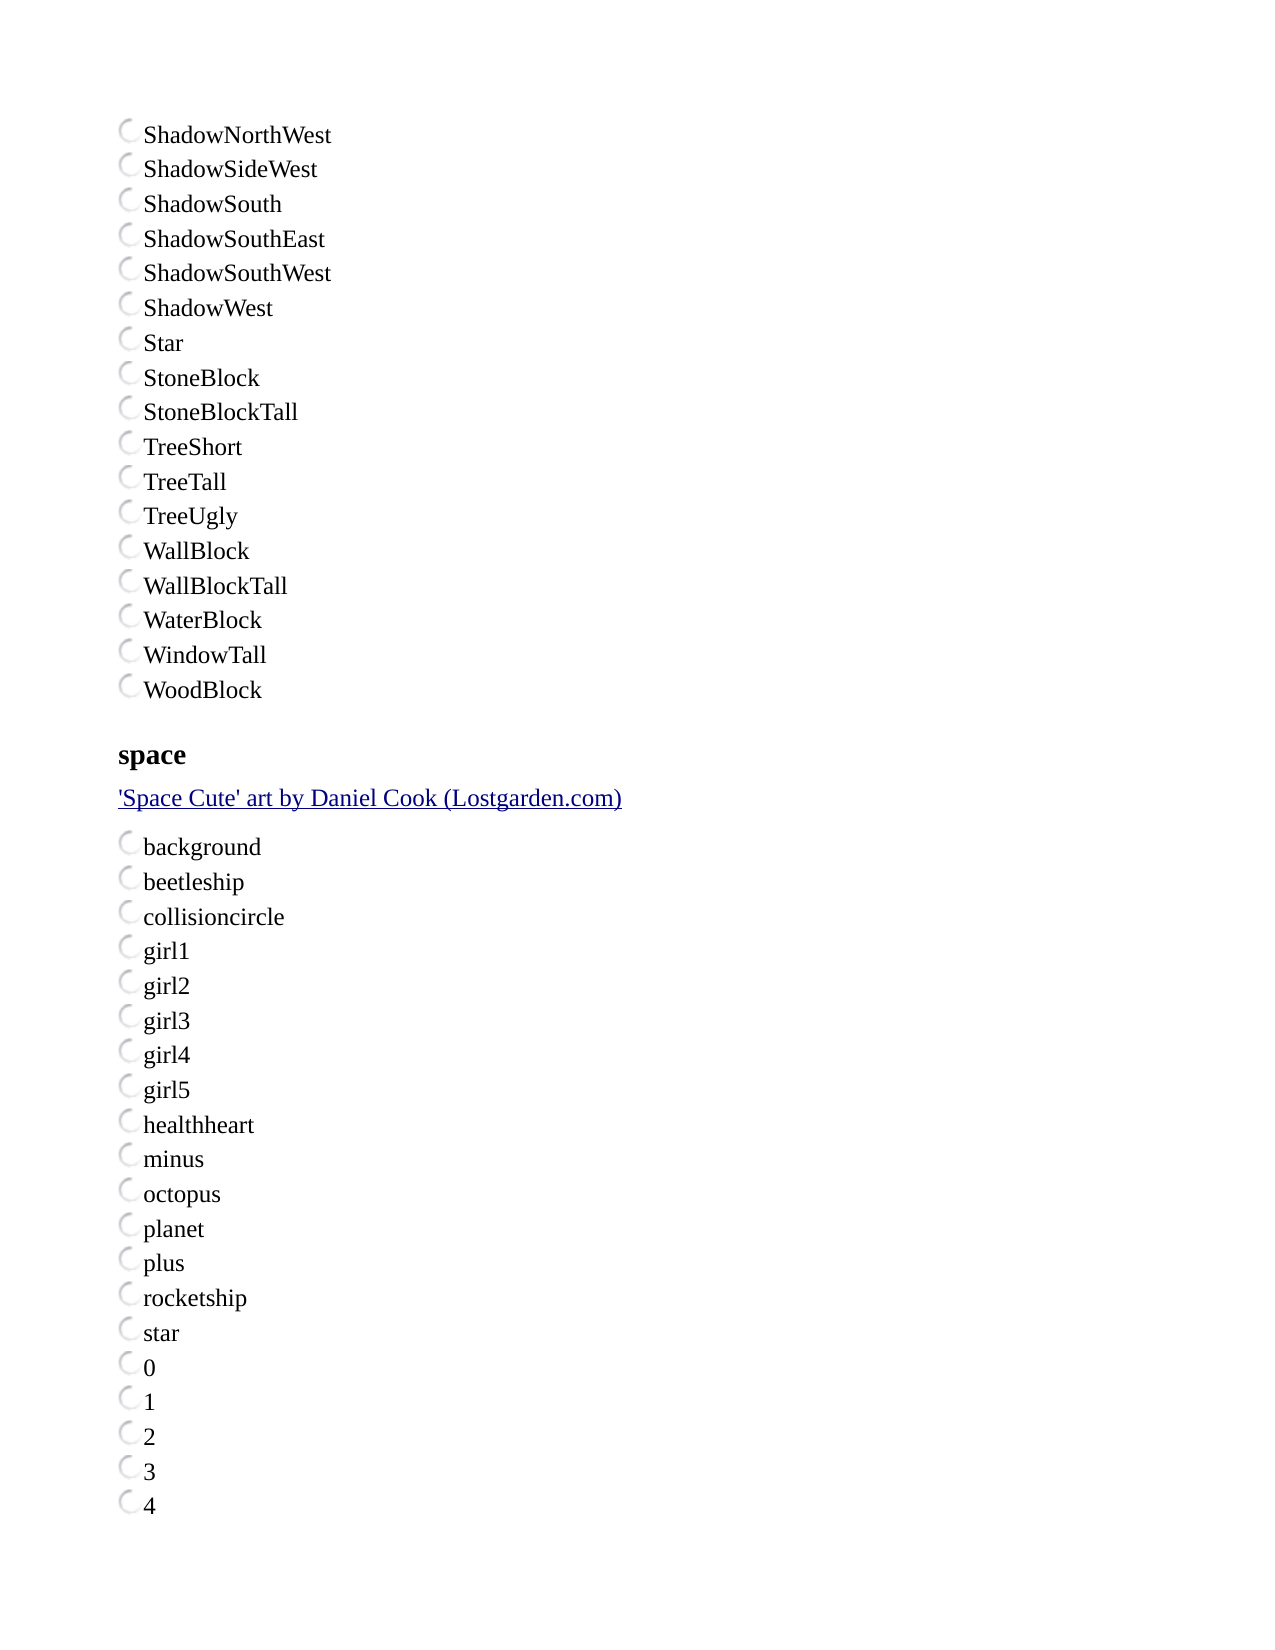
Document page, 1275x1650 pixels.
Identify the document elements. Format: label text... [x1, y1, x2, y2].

text TreeShort [118, 430, 1157, 461]
text girl1 [118, 935, 1157, 965]
text WallBlock [118, 534, 1157, 565]
picture [118, 1385, 144, 1411]
text WoodBlock [118, 673, 1157, 703]
picture [118, 152, 144, 178]
text 3 [118, 1455, 1157, 1485]
picture [118, 222, 144, 248]
picture [118, 361, 144, 386]
text 'Space Cute' art by Daniel Cook (Lostgarden.com) [118, 783, 1157, 812]
text girl3 [118, 1004, 1157, 1034]
text girl2 [118, 969, 1157, 1000]
picture [118, 291, 144, 317]
picture [118, 830, 144, 856]
picture [118, 1281, 144, 1307]
picture [118, 395, 144, 421]
picture [118, 673, 144, 699]
text WindowTall [118, 638, 1157, 669]
picture [118, 534, 144, 560]
text 0 [118, 1351, 1157, 1381]
text TreeUgly [118, 500, 1157, 530]
picture [118, 1038, 144, 1064]
text 1 [118, 1386, 1157, 1416]
text Star [118, 326, 1157, 357]
picture [118, 118, 144, 144]
picture [118, 1108, 144, 1134]
text planet [118, 1212, 1157, 1243]
text ShadowSideWest [118, 153, 1157, 183]
text ShadowWest [118, 292, 1157, 322]
text rocketship [118, 1282, 1157, 1312]
picture [118, 934, 144, 960]
picture [118, 187, 144, 213]
picture [118, 1142, 144, 1168]
picture [118, 430, 144, 456]
picture [118, 1351, 144, 1376]
text background [118, 831, 1157, 861]
picture [118, 969, 144, 995]
picture [118, 1212, 144, 1238]
text ShadowSouthEast [118, 222, 1157, 253]
picture [118, 1246, 144, 1272]
text WallBlockTall [118, 569, 1157, 599]
picture [118, 1073, 144, 1099]
text StoneBlock [118, 361, 1157, 391]
text 4 [118, 1490, 1157, 1520]
picture [118, 603, 144, 629]
picture [118, 1177, 144, 1203]
text ShadowSouthWest [118, 257, 1157, 287]
text TreeTall [118, 465, 1157, 495]
picture [118, 638, 144, 664]
picture [118, 1420, 144, 1446]
text healthheart [118, 1108, 1157, 1138]
picture [118, 326, 144, 352]
text beetleship [118, 865, 1157, 896]
picture [118, 865, 144, 891]
picture [118, 569, 144, 594]
picture [118, 465, 144, 490]
picture [118, 1489, 144, 1515]
subtitle space [118, 737, 1157, 771]
text star [118, 1316, 1157, 1347]
text collisioncircle [118, 900, 1157, 930]
picture [118, 1004, 144, 1029]
text WaterBlock [118, 604, 1157, 634]
text octopus [118, 1177, 1157, 1208]
text 2 [118, 1420, 1157, 1451]
picture [118, 499, 144, 525]
text girl5 [118, 1073, 1157, 1104]
picture [118, 1316, 144, 1342]
text ShadowSouth [118, 187, 1157, 218]
text plus [118, 1247, 1157, 1277]
text girl4 [118, 1039, 1157, 1069]
text minus [118, 1143, 1157, 1173]
picture [118, 900, 144, 925]
picture [118, 1455, 144, 1480]
text ShadowNorthWest [118, 118, 1157, 148]
picture [118, 256, 144, 282]
text StoneBlockTall [118, 396, 1157, 426]
